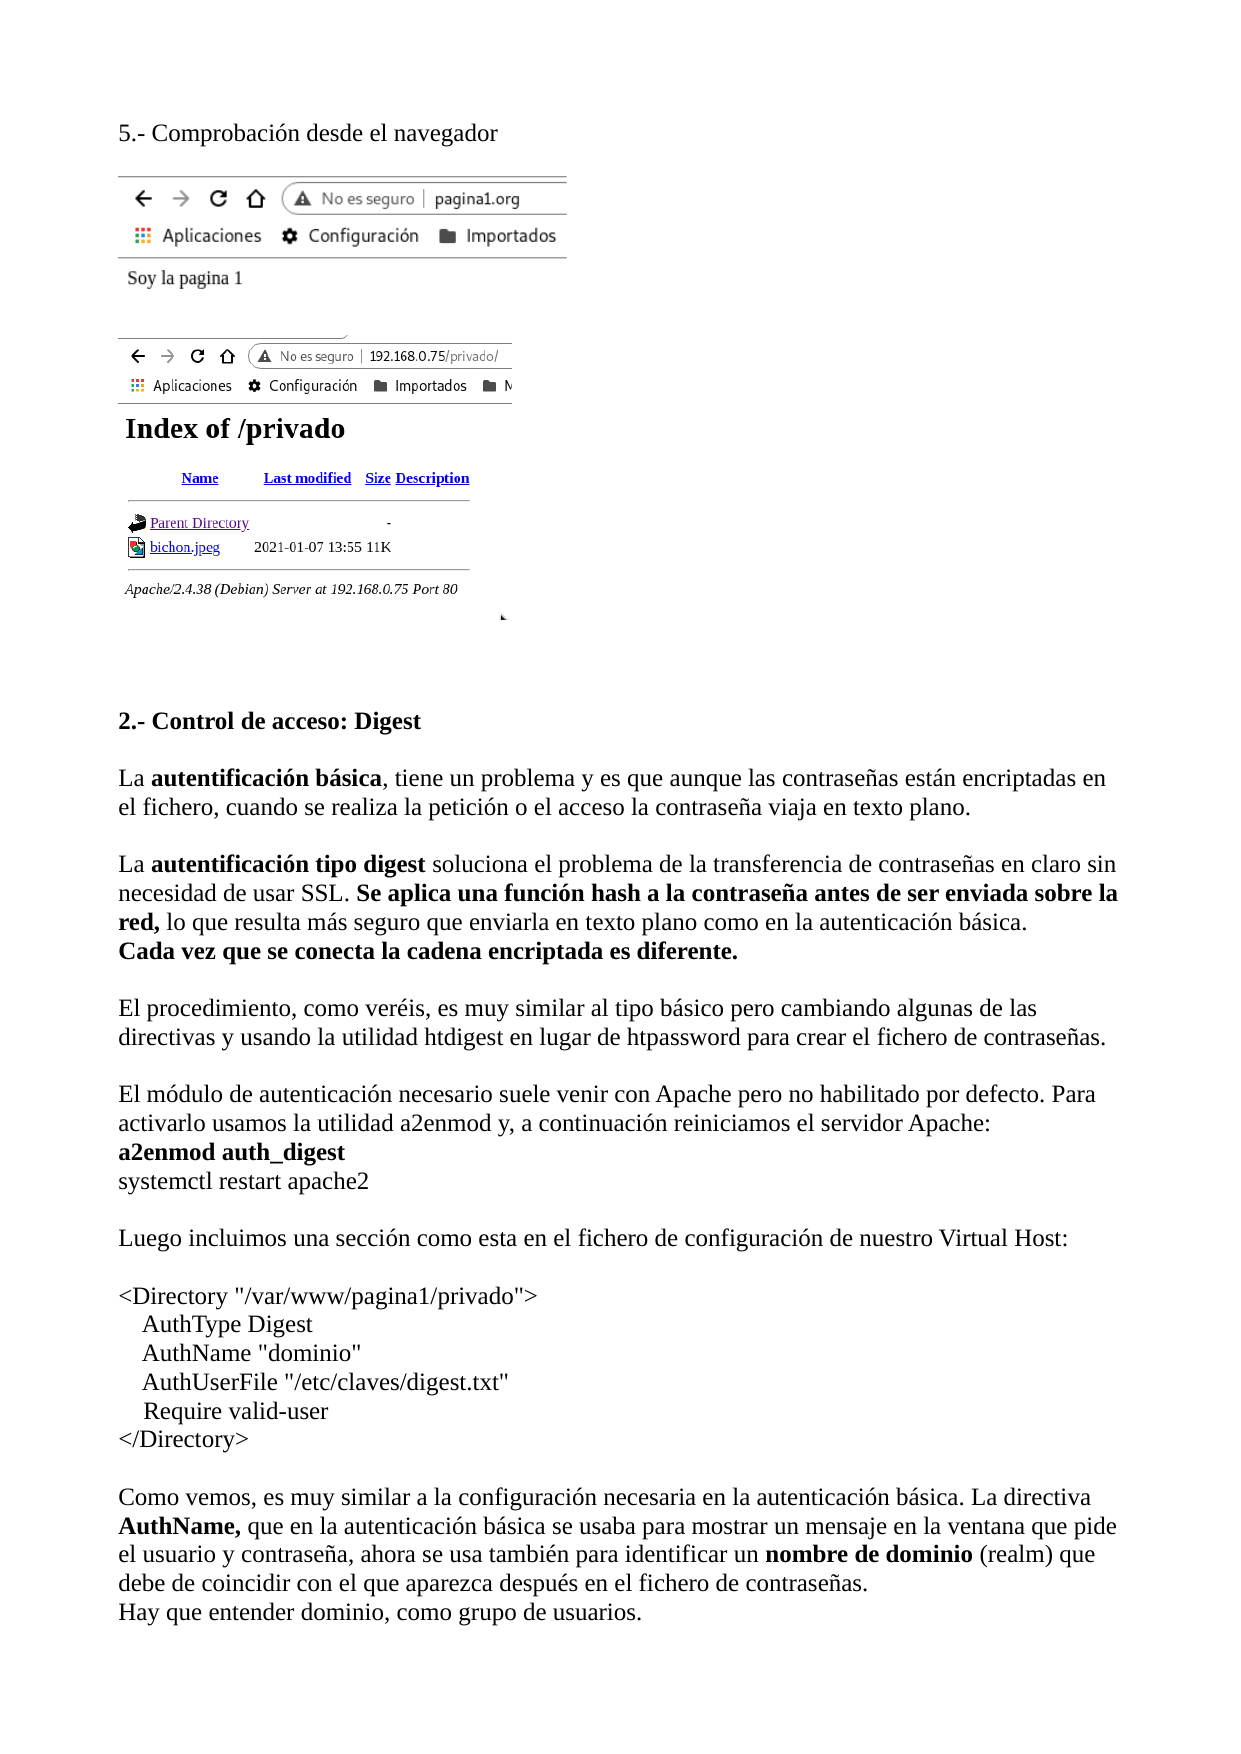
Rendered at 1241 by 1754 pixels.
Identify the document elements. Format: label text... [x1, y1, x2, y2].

text Luego incluimos una sección como esta en el fichero de configuración de nuestro Virtual Host: [118, 1223, 1122, 1252]
text a2enmod auth_digest [118, 1137, 1122, 1166]
text Require valid-user [118, 1396, 1122, 1424]
text Hay que entender dominio, como grupo de usuarios. [118, 1597, 1122, 1626]
text <Directory "/var/www/pagina1/privado"> [118, 1281, 1122, 1309]
text AuthUserFile "/etc/claves/digest.txt" [118, 1367, 1122, 1396]
text La autentificación tipo digest soluciona el problema de la transferencia de contraseñas en claro sin necesidad de usar SSL. Se aplica una función hash a la contraseña antes de ser enviada sobre la red, lo que resulta más seguro que enviarla en texto plano como en la autenticación básica. [118, 849, 1122, 936]
text Como vemos, es muy similar a la configuración necesaria en la autenticación básica. La directiva AuthName, que en la autenticación básica se usaba para mostrar un mensaje en la ventana que pide el usuario y contraseña, ahora se usa también para identificar un nombre de dominio (realm) que debe de coincidir con el que aparezca después en el fichero de contraseñas. [118, 1482, 1122, 1597]
text </Directory> [118, 1424, 1122, 1453]
text systemctl restart apache2 [118, 1166, 1122, 1194]
text 2.- Control de acceso: Digest [118, 706, 1122, 734]
text La autentificación básica, tiene un problema y es que aunque las contraseñas están encriptadas en el fichero, cuando se realiza la petición o el acceso la contraseña viaja en texto plano. [118, 763, 1122, 821]
text El procedimiento, como veréis, es muy similar al tipo básico pero cambiando algunas de las directivas y usando la utilidad htdigest en lugar de htpassword para crear el fichero de contraseñas. [118, 993, 1122, 1051]
picture [118, 175, 567, 620]
text Cada vez que se conecta la cadena encriptada es diferente. [118, 936, 1122, 964]
text AuthType Digest [118, 1309, 1122, 1338]
text 5.- Comprobación desde el navegador [118, 118, 1122, 147]
text AuthName "dominio" [118, 1338, 1122, 1367]
text El módulo de autenticación necesario suele venir con Apache pero no habilitado por defecto. Para activarlo usamos la utilidad a2enmod y, a continuación reiniciamos el servidor Apache: [118, 1079, 1122, 1137]
